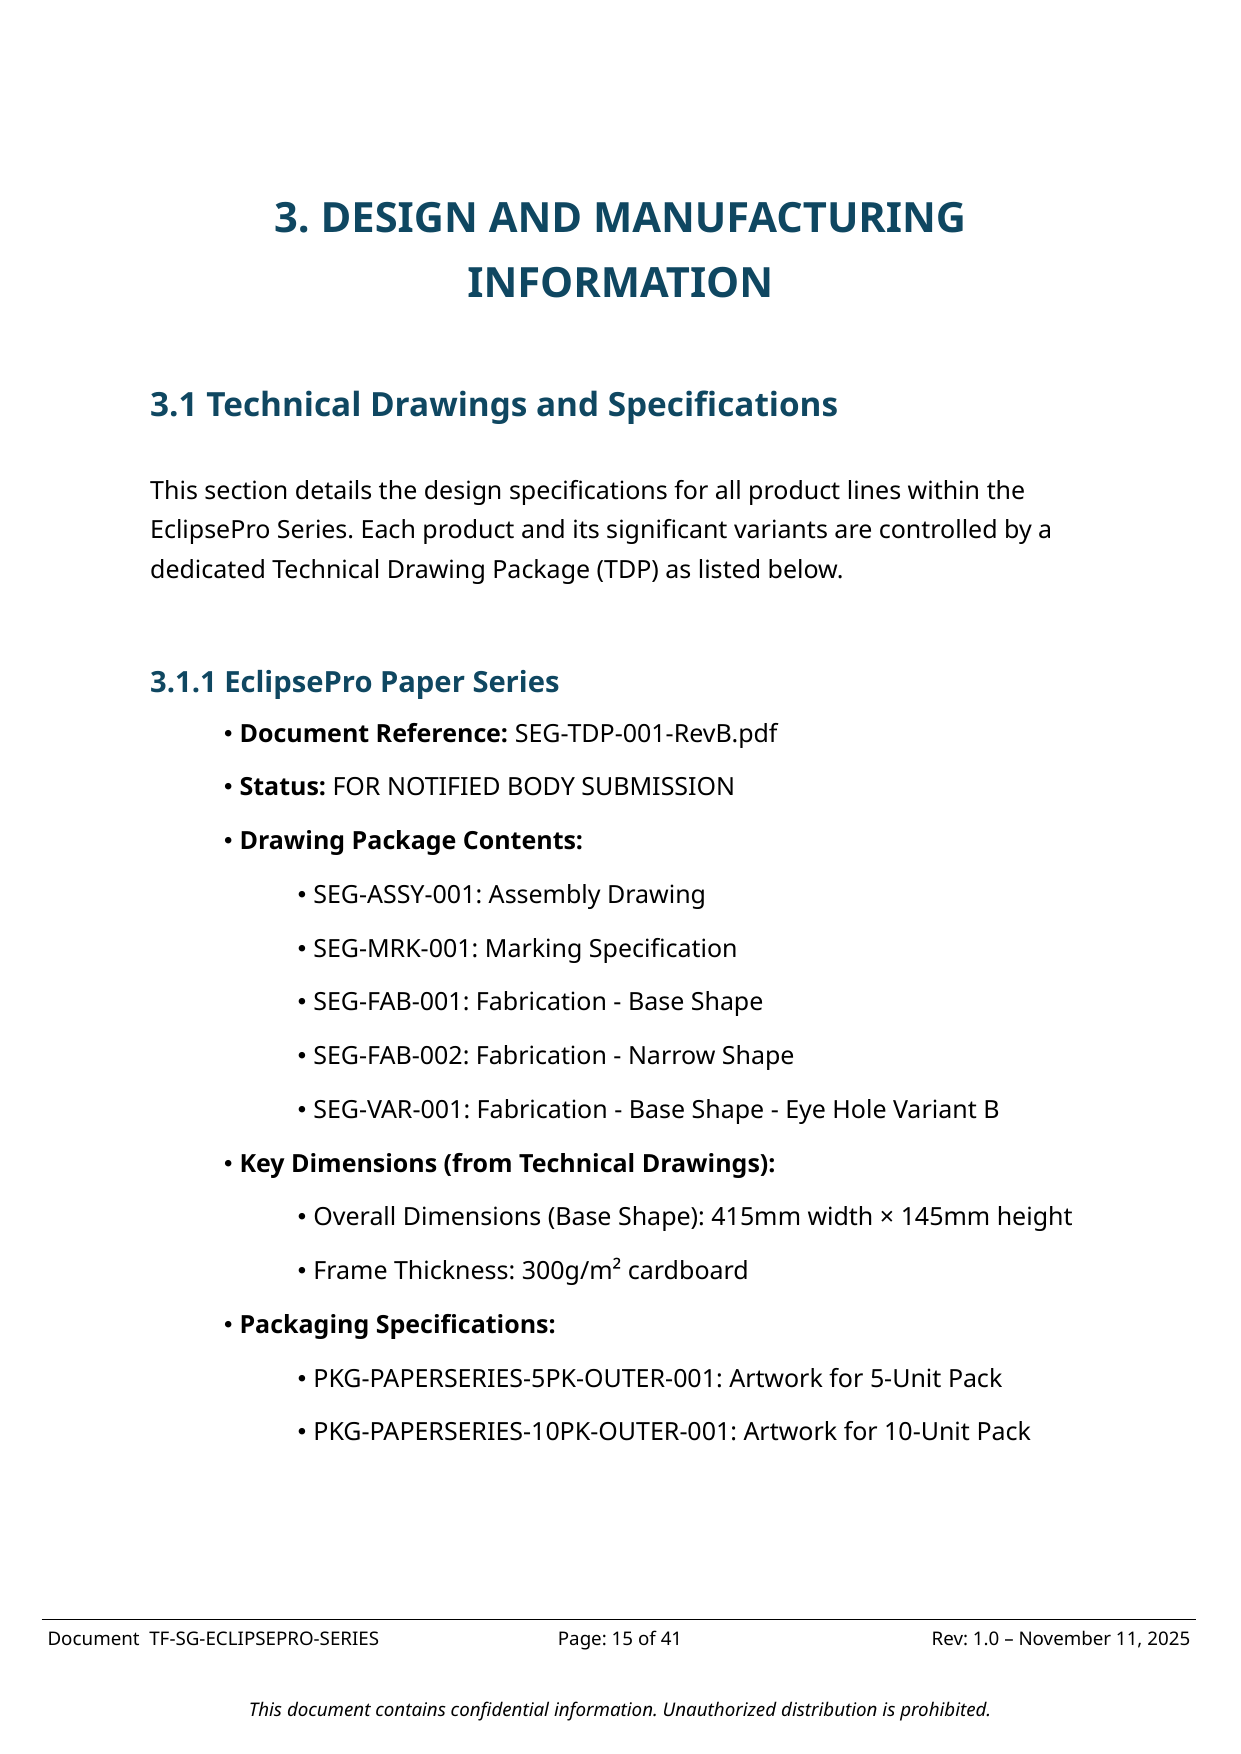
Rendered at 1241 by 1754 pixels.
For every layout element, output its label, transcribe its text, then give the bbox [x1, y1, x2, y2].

list Drawing Package Contents: [150, 823, 1090, 857]
list PKG-PAPERSERIES-10PK-OUTER-001: Artwork for 10-Unit Pack [150, 1414, 1090, 1448]
list SEG-FAB-001: Fabrication - Base Shape [150, 984, 1090, 1018]
list Status: FOR NOTIFIED BODY SUBMISSION [150, 769, 1090, 803]
list Packaging Specifications: [150, 1306, 1090, 1341]
list SEG-MRK-001: Marking Specification [150, 930, 1090, 964]
list SEG-VAR-001: Fabrication - Base Shape - Eye Hole Variant B [150, 1091, 1090, 1126]
subtitle 3.1.1 EclipsePro Paper Series [150, 661, 1090, 701]
list PKG-PAPERSERIES-5PK-OUTER-001: Artwork for 5-Unit Pack [150, 1360, 1090, 1394]
list Key Dimensions (from Technical Drawings): [150, 1145, 1090, 1179]
list SEG-FAB-002: Fabrication - Narrow Shape [150, 1038, 1090, 1072]
subtitle 3.1 Technical Drawings and Specifications [150, 381, 1090, 427]
list Frame Thickness: 300g/m² cardboard [150, 1253, 1090, 1287]
list SEG-ASSY-001: Assembly Drawing [150, 876, 1090, 911]
list Document Reference: SEG-TDP-001-RevB.pdf [150, 715, 1090, 749]
subtitle 3. DESIGN AND MANUFACTURING INFORMATION [150, 187, 1090, 310]
text This section details the design specifications for all product lines within the EclipsePro Series. Each product and its significant variants are controlled by a dedicated Technical Drawing Package (TDP) as listed below. [150, 434, 1090, 585]
list Overall Dimensions (Base Shape): 415mm width × 145mm height [150, 1199, 1090, 1233]
